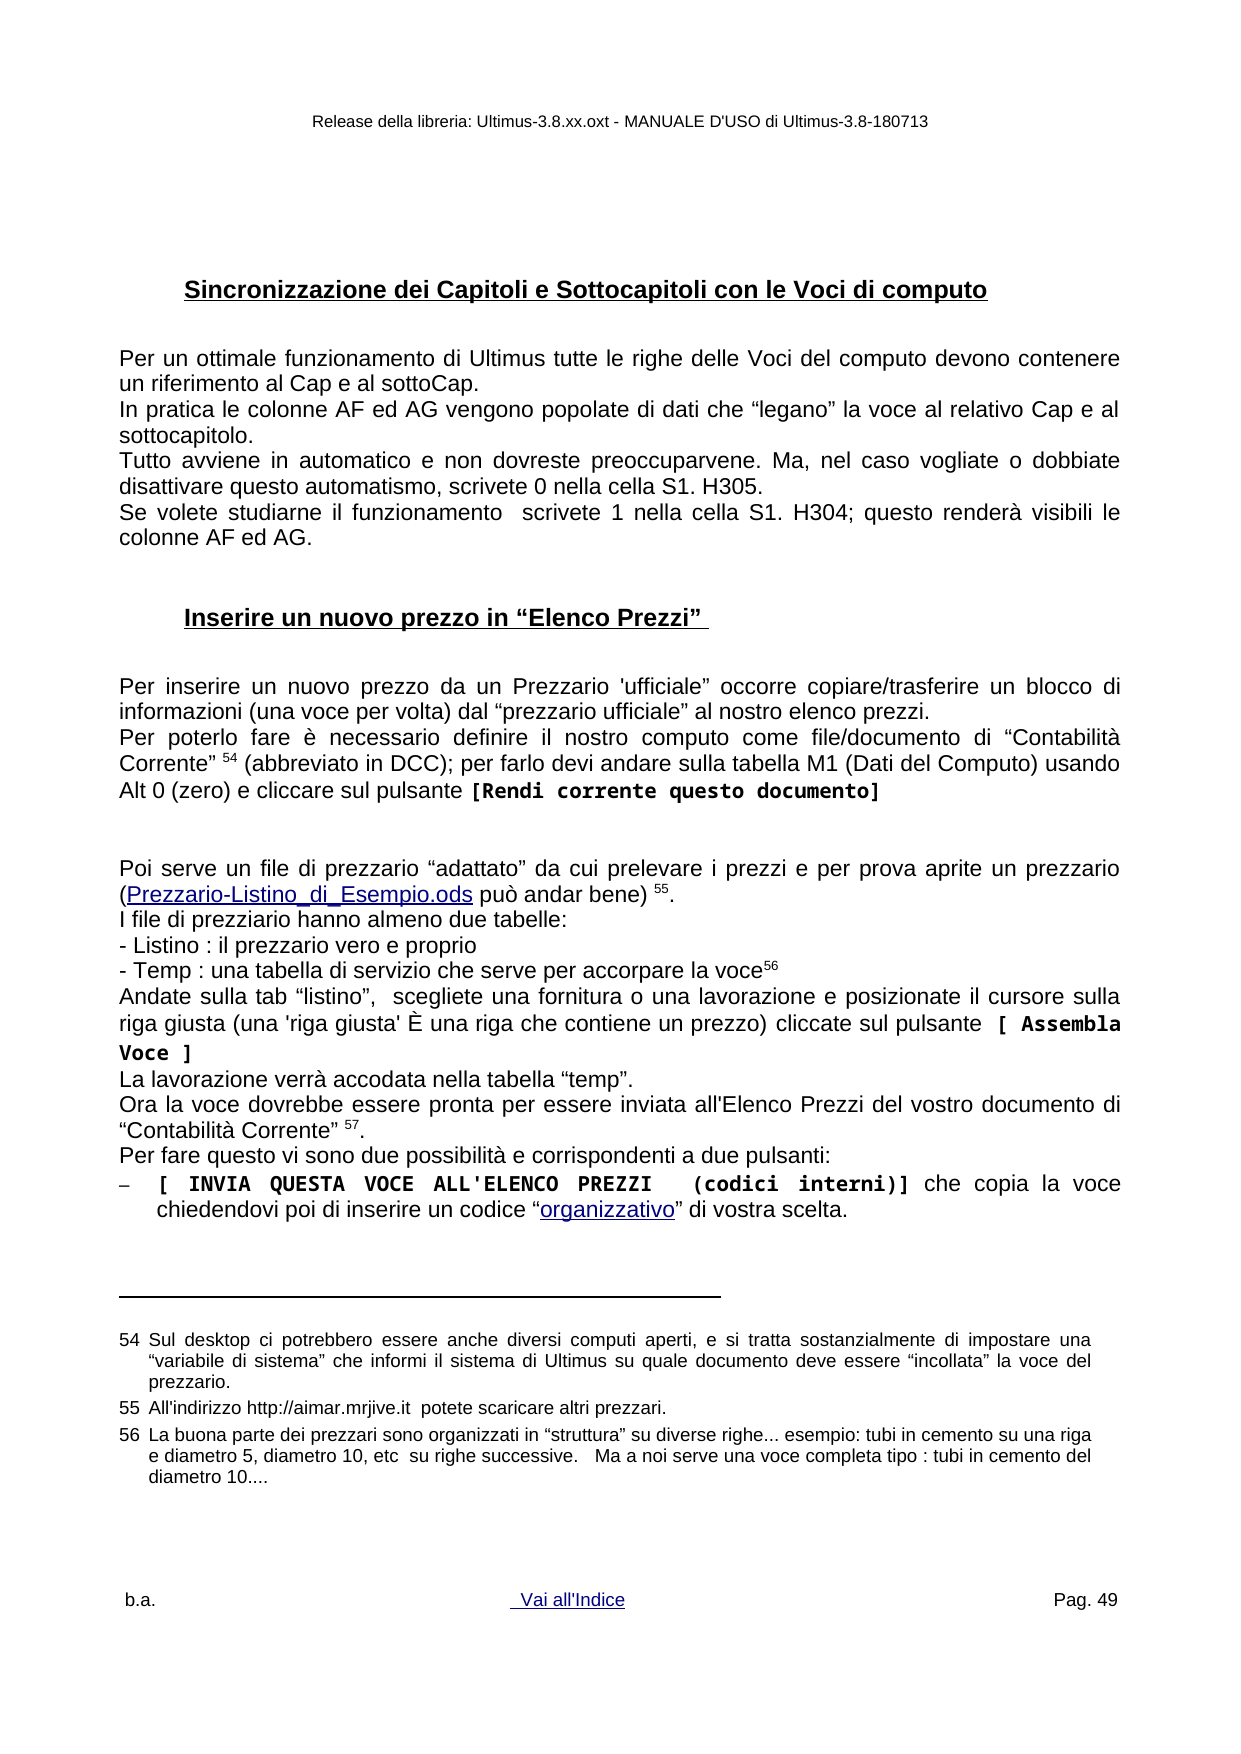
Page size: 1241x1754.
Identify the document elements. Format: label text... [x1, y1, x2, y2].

text - Listino : il prezzario vero e proprio [119, 932, 1121, 958]
text La lavorazione verrà accodata nella tabella “temp”. [119, 1066, 1121, 1092]
text Per un ottimale funzionamento di Ultimus tutte le righe delle Voci del computo devono contenere un riferimento al Cap e al sottoCap. [119, 345, 1121, 397]
text Andate sulla tab “listino”, scegliete una fornitura o una lavorazione e posizionate il cursore sulla riga giusta (una 'riga giusta' È una riga che contiene un prezzo) cliccate sul pulsante [ Assembla Voce ] [119, 984, 1121, 1066]
text Per inserire un nuovo prezzo da un Prezzario 'ufficiale” occorre copiare/trasferire un blocco di informazioni (una voce per volta) dal “prezzario ufficiale” al nostro elenco prezzi. [119, 673, 1121, 725]
text Sul desktop ci potrebbero essere anche diversi computi aperti, e si tratta sostanzialmente di impostare una “variabile di sistema” che informi il sistema di Ultimus su quale documento deve essere “incollata” la voce del prezzario. [119, 1329, 1092, 1392]
subtitle Sincronizzazione dei Capitoli e Sottocapitoli con le Voci di computo [119, 276, 1121, 303]
text La buona parte dei prezzari sono organizzati in “struttura” su diverse righe... esempio: tubi in cemento su una riga e diametro 5, diametro 10, etc su righe successive. Ma a noi serve una voce completa tipo : tubi in cemento del diametro 10.... [119, 1424, 1092, 1487]
text Poi serve un file di prezzario “adattato” da cui prelevare i prezzi e per prova aprite un prezzario (Prezzario-Listino_di_Esempio.ods può andar bene) . [119, 856, 1121, 907]
text Tutto avviene in automatico e non dovreste preoccuparvene. Ma, nel caso vogliate o dobbiate disattivare questo automatismo, scrivete 0 nella cella S1. H305. [119, 448, 1121, 499]
text I file di prezziario hanno almeno due tabelle: [119, 907, 1121, 932]
text Per fare questo vi sono due possibilità e corrispondenti a due pulsanti: [119, 1143, 1121, 1169]
subtitle Inserire un nuovo prezzo in “Elenco Prezzi” [119, 603, 1121, 631]
list [ INVIA QUESTA VOCE ALL'ELENCO PREZZI (codici interni)] che copia la voce chiedendovi poi di inserire un codice “organizzativo” di vostra scelta. [119, 1169, 1121, 1223]
text In pratica le colonne AF ed AG vengono popolate di dati che “legano” la voce al relativo Cap e al sottocapitolo. [119, 397, 1121, 448]
text Per poterlo fare è necessario definire il nostro computo come file/documento di “Contabilità Corrente” (abbreviato in DCC); per farlo devi andare sulla tabella M1 (Dati del Computo) usando Alt 0 (zero) e cliccare sul pulsante [Rendi corrente questo documento] [119, 725, 1121, 804]
text Se volete studiarne il funzionamento scrivete 1 nella cella S1. H304; questo renderà visibili le colonne AF ed AG. [119, 499, 1121, 550]
text All'indirizzo http://aimar.mrjive.it potete scaricare altri prezzari. [119, 1398, 1092, 1419]
text - Temp : una tabella di servizio che serve per accorpare la voce [119, 958, 1121, 984]
text Ora la voce dovrebbe essere pronta per essere inviata all'Elenco Prezzi del vostro documento di “Contabilità Corrente” . [119, 1092, 1121, 1143]
